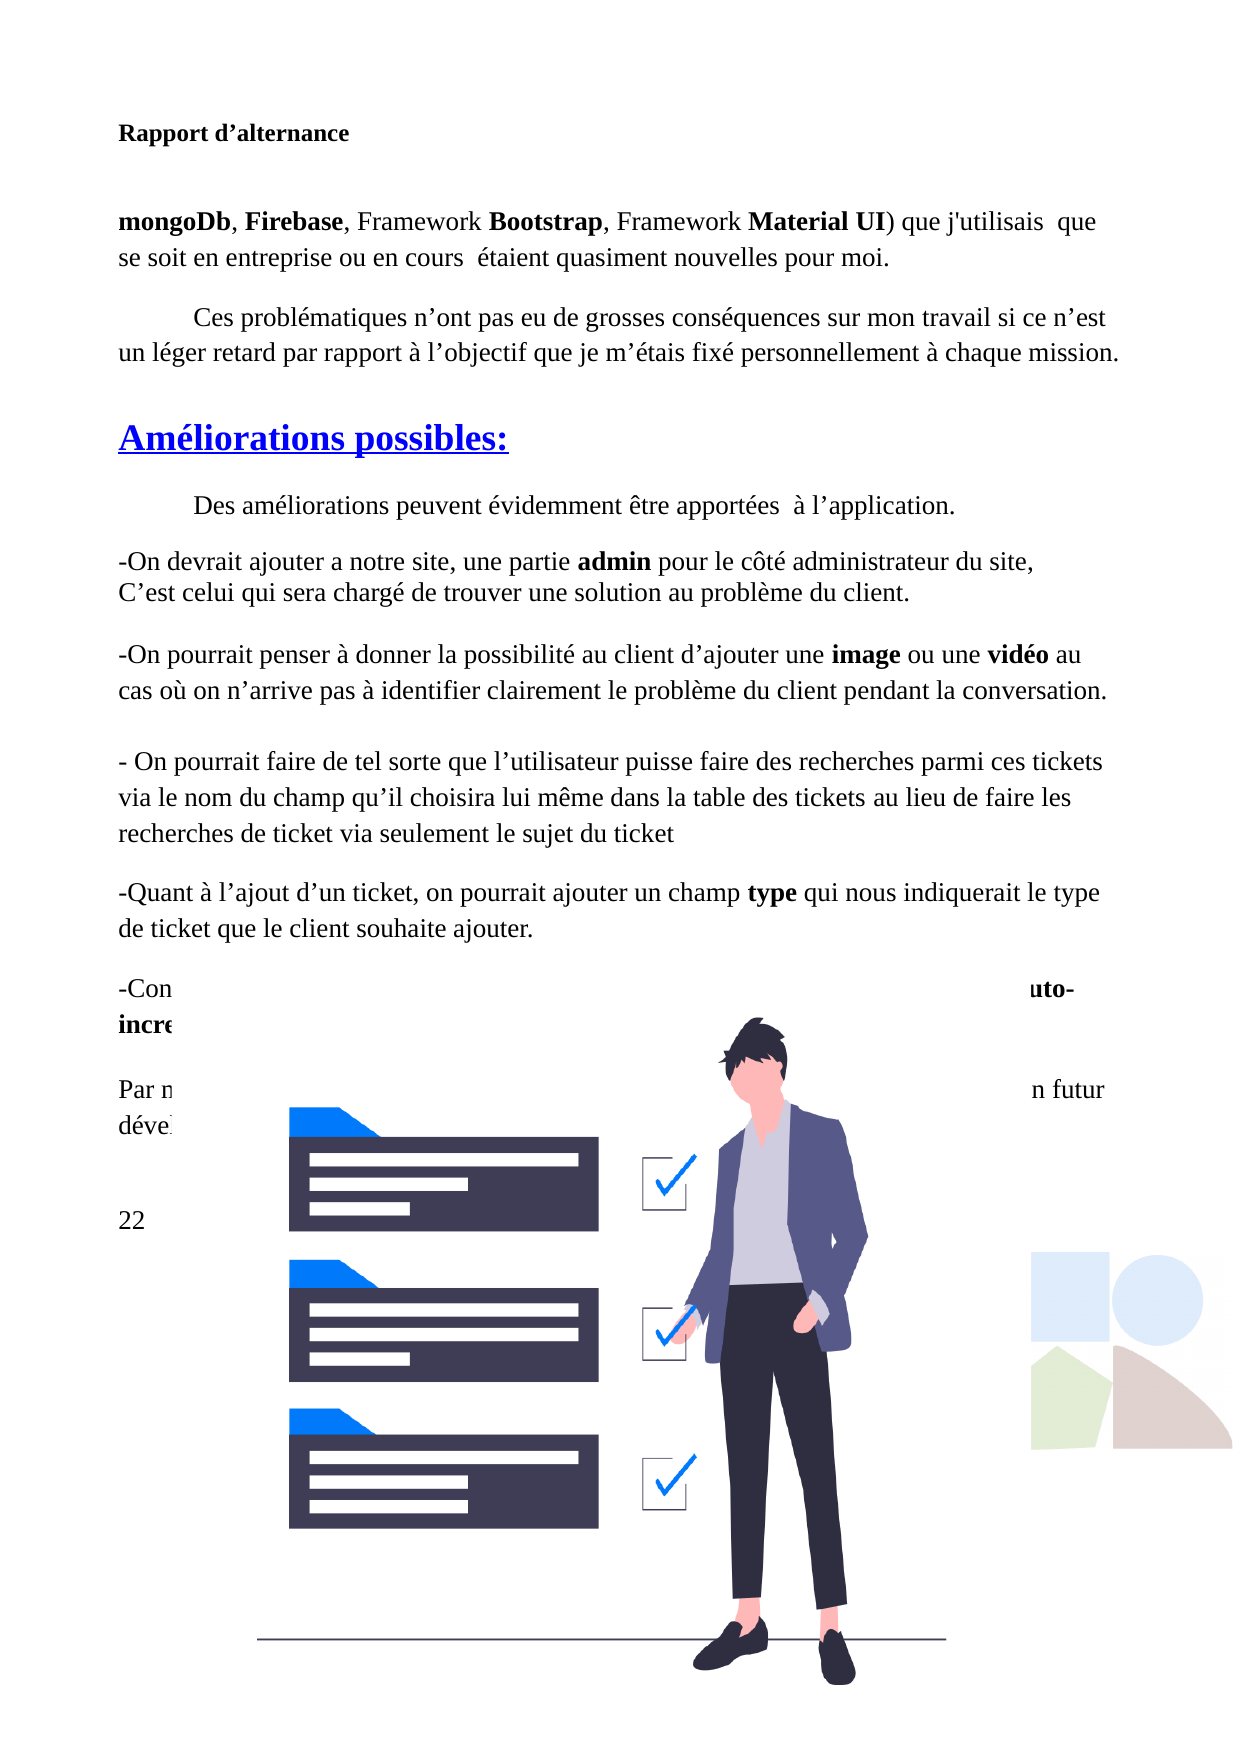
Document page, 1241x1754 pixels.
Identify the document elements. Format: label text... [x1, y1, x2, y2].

text -On pourrait penser à donner la possibilité au client d’ajouter une image ou une vidéo au cas où on n’arrive pas à identifier clairement le problème du client pendant la conversation. [118, 638, 1122, 705]
text C’est celui qui sera chargé de trouver une solution au problème du client. [118, 576, 1122, 607]
text Des améliorations peuvent évidemment être apportées à l’application. [118, 489, 1122, 521]
text 23 [118, 1204, 171, 1236]
text Par manque de temps, ces implémentations n’ont pas été ajoutés et feront l’objet d’un futur développement. [1032, 1073, 1122, 1140]
text Par manque de temps, ces implémentations n’ont pas été ajoutés et feront l’objet d’un futur développement. [118, 1073, 171, 1140]
text -On devrait ajouter a notre site, une partie admin pour le côté administrateur du site, [118, 545, 1122, 576]
text Ces problématiques n’ont pas eu de grosses conséquences sur mon travail si ce n’est un léger retard par rapport à l’objectif que je m’étais fixé personnellement à chaque mission. [118, 301, 1122, 367]
text Améliorations possibles: [118, 415, 1122, 458]
text -Quant à l’ajout d’un ticket, on pourrait ajouter un champ type qui nous indiquerait le type de ticket que le client souhaite ajouter. [118, 877, 1122, 943]
picture [171, 948, 1233, 1754]
text - On pourrait faire de tel sorte que l’utilisateur puisse faire des recherches parmi ces tickets via le nom du champ qu’il choisira lui même dans la table des tickets au lieu de faire les recherches de ticket via seulement le sujet du ticket [118, 745, 1122, 848]
text 23 [1032, 1204, 1122, 1236]
text mongoDb, Firebase, Framework Bootstrap, Framework Material UI) que j'utilisais que se soit en entreprise ou en cours étaient quasiment nouvelles pour moi. [118, 205, 1122, 272]
text -Concernant la table des tickets, on pourrait penser à ajouter un champs id de type auto-increment pour identifier de façon unique un ticket. [118, 972, 171, 1039]
text -Concernant la table des tickets, on pourrait penser à ajouter un champs id de type auto-increment pour identifier de façon unique un ticket. [1032, 972, 1122, 1039]
